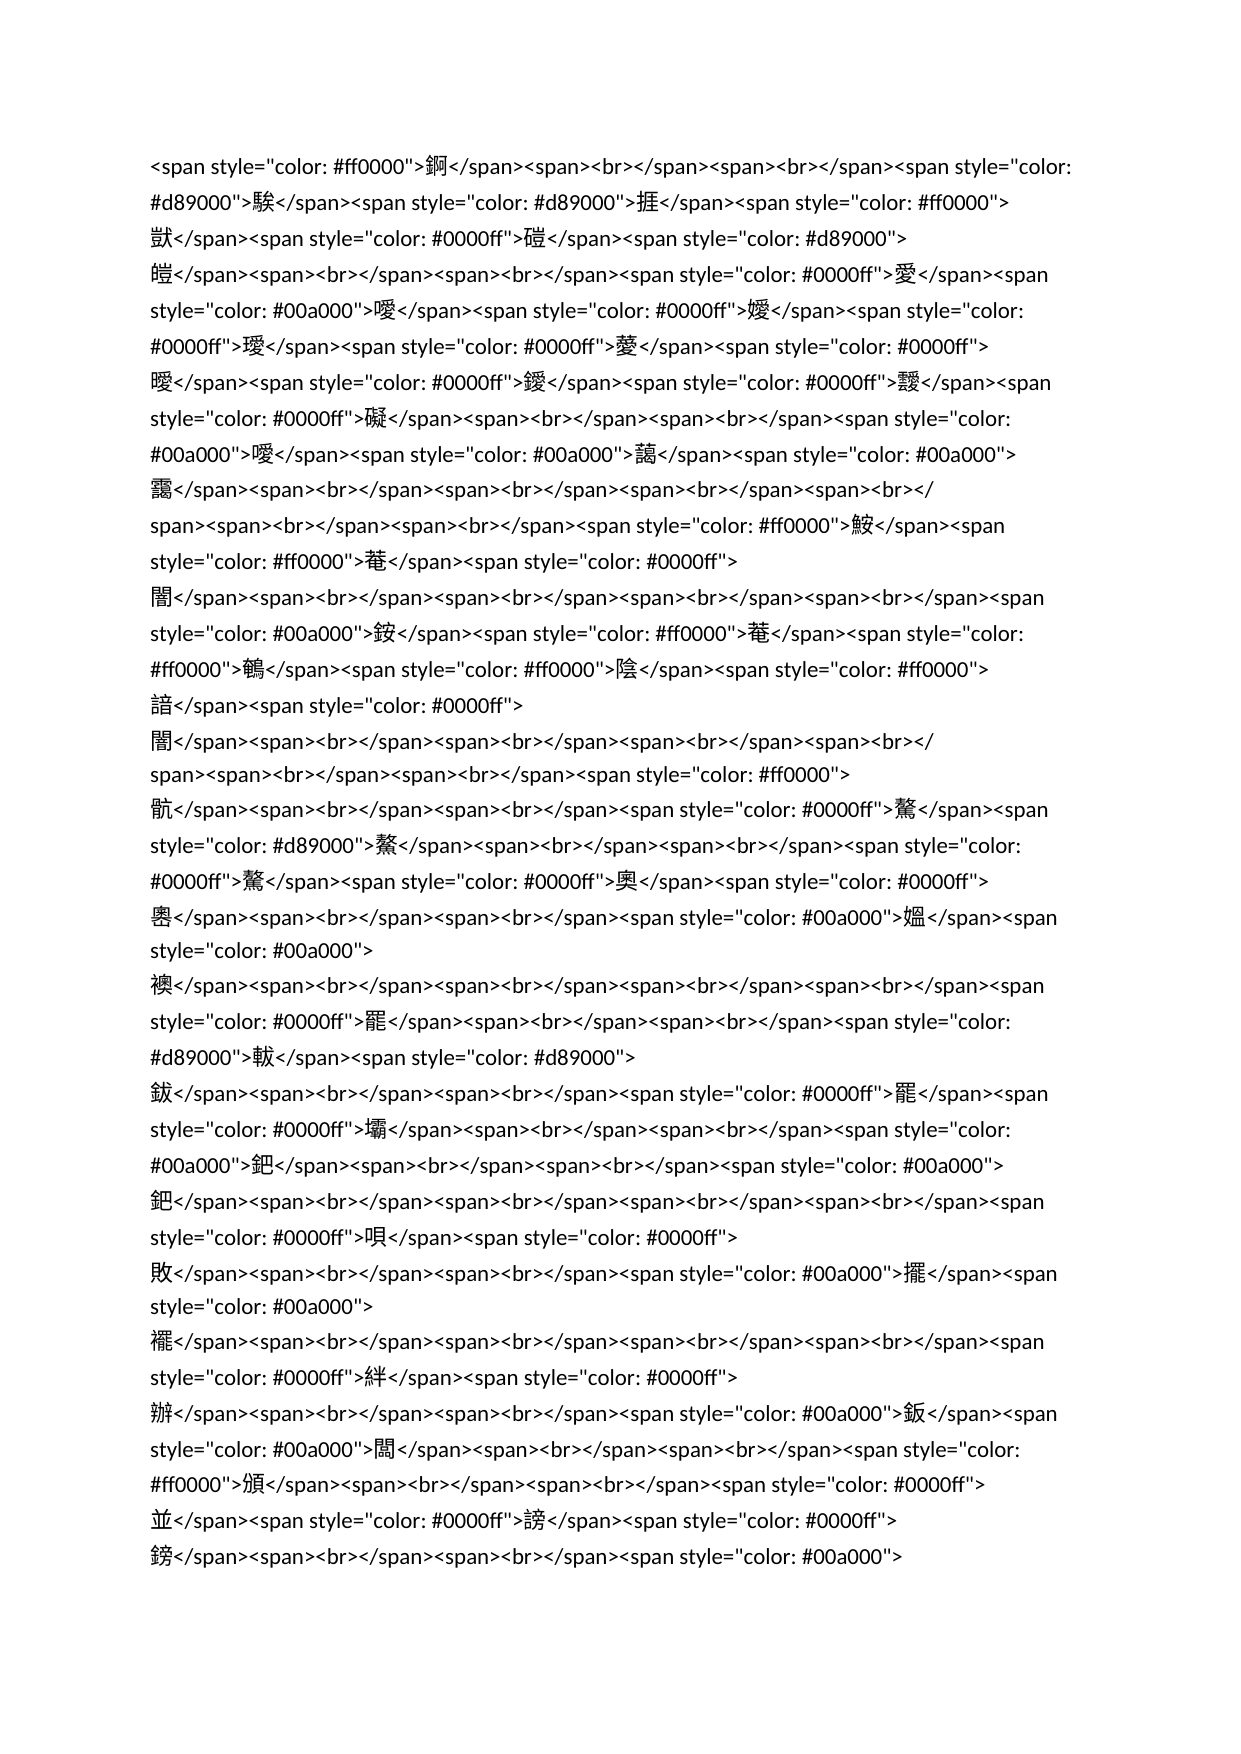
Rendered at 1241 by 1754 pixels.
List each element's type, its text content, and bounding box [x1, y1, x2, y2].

text <span style="color: #ff0000">錒</span><span><br></span><span><br></span><span style="color: #d89000">騃</span><span style="color: #d89000">捱</span><span style="color: #ff0000">獃</span><span style="color: #0000ff">磑</span><span style="color: #d89000">皚</span><span><br></span><span><br></span><span style="color: #0000ff">愛</span><span style="color: #00a000">噯</span><span style="color: #0000ff">嬡</span><span style="color: #0000ff">璦</span><span style="color: #0000ff">薆</span><span style="color: #0000ff">曖</span><span style="color: #0000ff">鑀</span><span style="color: #0000ff">靉</span><span style="color: #0000ff">礙</span><span><br></span><span><br></span><span style="color: #00a000">噯</span><span style="color: #00a000">藹</span><span style="color: #00a000">靄</span><span><br></span><span><br></span><span><br></span><span><br></span><span><br></span><span><br></span><span style="color: #ff0000">鮟</span><span style="color: #ff0000">菴</span><span style="color: #0000ff">闇</span><span><br></span><span><br></span><span><br></span><span><br></span><span style="color: #00a000">銨</span><span style="color: #ff0000">菴</span><span style="color: #ff0000">鵪</span><span style="color: #ff0000">陰</span><span style="color: #ff0000">諳</span><span style="color: #0000ff">闇</span><span><br></span><span><br></span><span><br></span><span><br></span><span><br></span><span><br></span><span style="color: #ff0000">骯</span><span><br></span><span><br></span><span style="color: #0000ff">驁</span><span style="color: #d89000">鰲</span><span><br></span><span><br></span><span style="color: #0000ff">驁</span><span style="color: #0000ff">奧</span><span style="color: #0000ff">嶴</span><span><br></span><span><br></span><span style="color: #00a000">媼</span><span style="color: #00a000">襖</span><span><br></span><span><br></span><span><br></span><span><br></span><span style="color: #0000ff">罷</span><span><br></span><span><br></span><span style="color: #d89000">軷</span><span style="color: #d89000">鈸</span><span><br></span><span><br></span><span style="color: #0000ff">罷</span><span style="color: #0000ff">壩</span><span><br></span><span><br></span><span style="color: #00a000">鈀</span><span><br></span><span><br></span><span style="color: #00a000">鈀</span><span><br></span><span><br></span><span><br></span><span><br></span><span style="color: #0000ff">唄</span><span style="color: #0000ff">敗</span><span><br></span><span><br></span><span style="color: #00a000">擺</span><span style="color: #00a000">襬</span><span><br></span><span><br></span><span><br></span><span><br></span><span style="color: #0000ff">絆</span><span style="color: #0000ff">辦</span><span><br></span><span><br></span><span style="color: #00a000">鈑</span><span style="color: #00a000">闆</span><span><br></span><span><br></span><span style="color: #ff0000">頒</span><span><br></span><span><br></span><span style="color: #0000ff">並</span><span style="color: #0000ff">謗</span><span style="color: #0000ff">鎊</span><span><br></span><span><br></span><span style="color: #00a000"> [150, 150, 1090, 1572]
